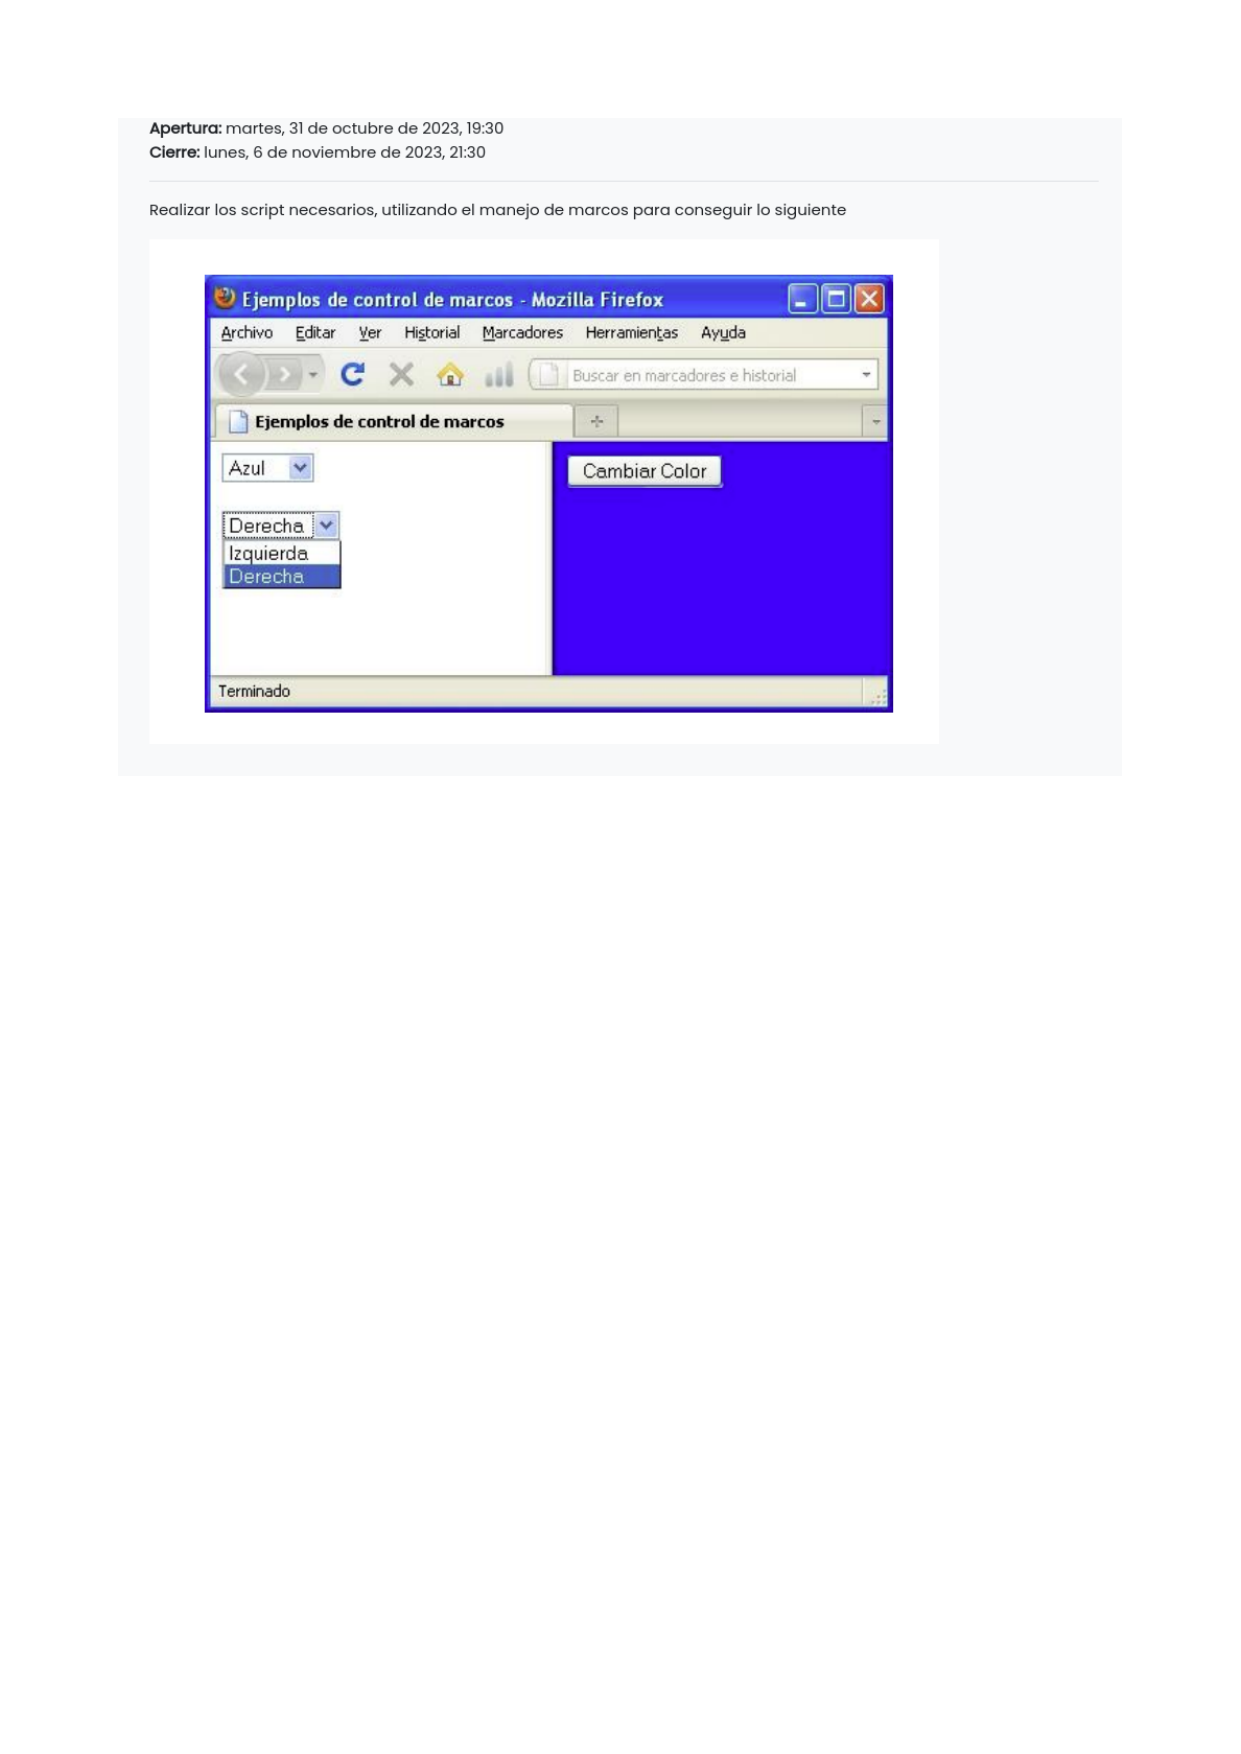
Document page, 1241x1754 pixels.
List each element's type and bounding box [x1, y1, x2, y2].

picture [141, 118, 1099, 744]
